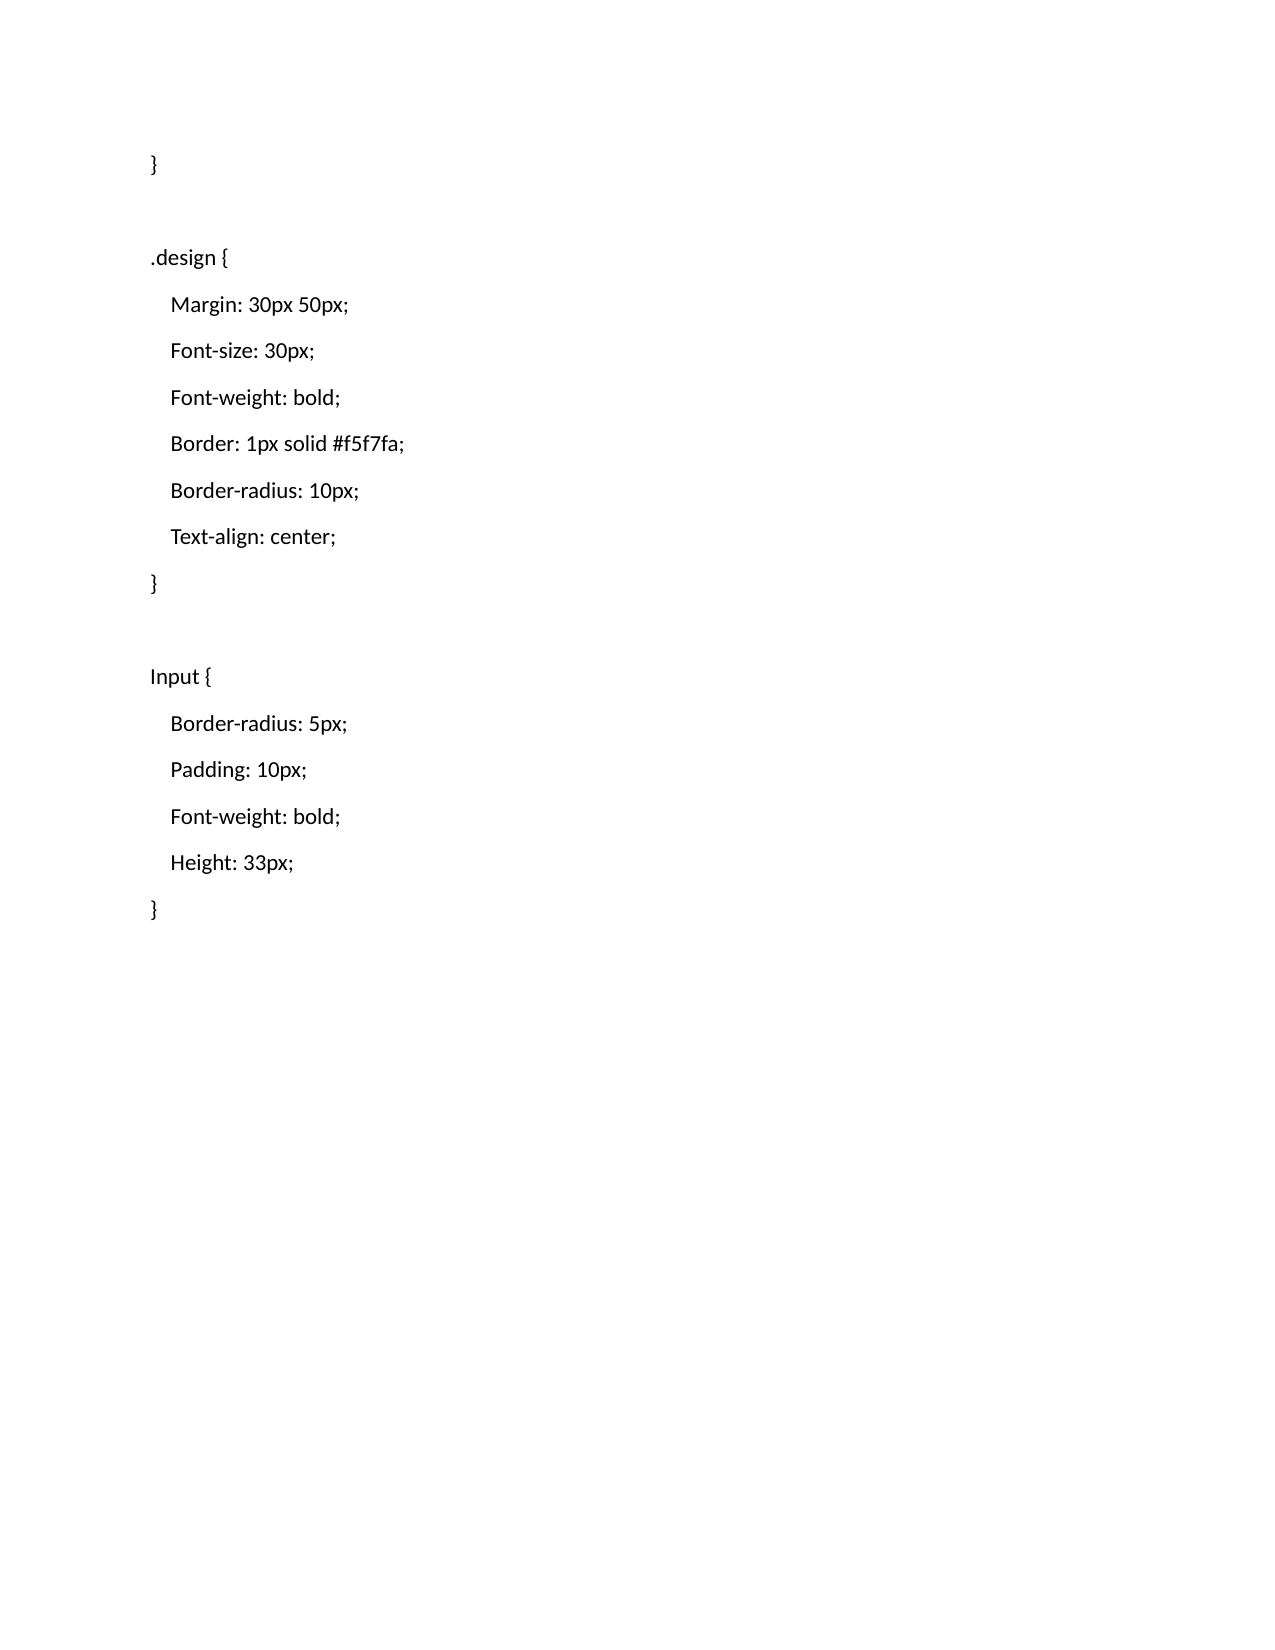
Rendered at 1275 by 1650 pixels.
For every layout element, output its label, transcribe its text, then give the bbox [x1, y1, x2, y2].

text Font-weight: bold; [150, 383, 1125, 411]
text } [150, 569, 1125, 597]
text Border-radius: 5px; [150, 709, 1125, 737]
text Margin: 30px 50px; [150, 290, 1125, 318]
text } [150, 895, 1125, 923]
text Border: 1px solid #f5f7fa; [150, 429, 1125, 457]
text Input { [150, 662, 1125, 690]
text Padding: 10px; [150, 755, 1125, 783]
text } [150, 150, 1125, 178]
text Height: 33px; [150, 848, 1125, 876]
text Border-radius: 10px; [150, 476, 1125, 504]
text .design { [150, 243, 1125, 271]
text Text-align: center; [150, 522, 1125, 551]
text Font-size: 30px; [150, 336, 1125, 364]
text Font-weight: bold; [150, 802, 1125, 830]
